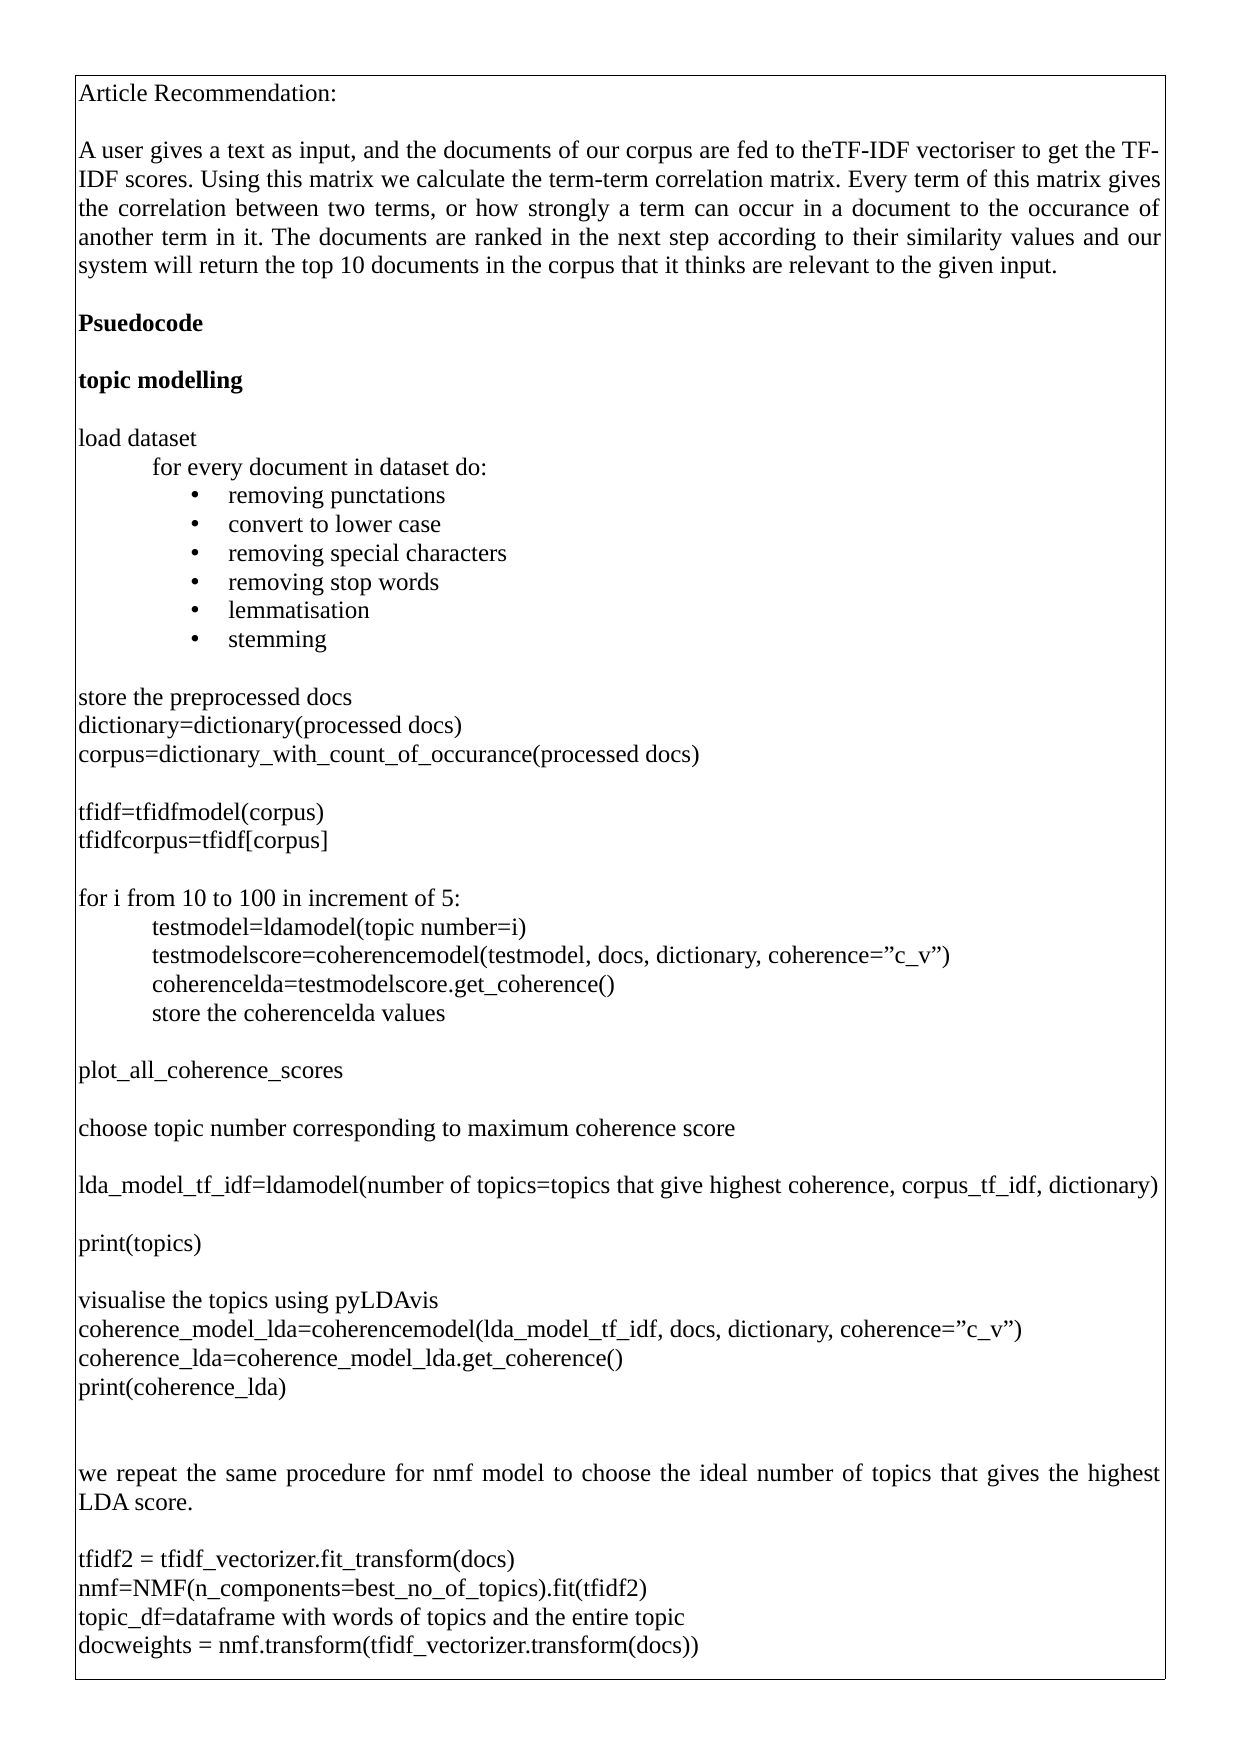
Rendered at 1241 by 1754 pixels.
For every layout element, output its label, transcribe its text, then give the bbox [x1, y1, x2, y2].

text testmodel=ldamodel(topic number=i) [78, 912, 1162, 941]
text corpus=dictionary_with_count_of_occurance(processed docs) [78, 739, 1162, 768]
text tfidf2 = tfidf_vectorizer.fit_transform(docs) [78, 1544, 1162, 1573]
list lemmatisation [191, 596, 1162, 624]
text load dataset [78, 423, 1162, 452]
text coherencelda=testmodelscore.get_coherence() [78, 969, 1162, 998]
text print(topics) [78, 1228, 1162, 1257]
text nmf=NMF(n_components=best_no_of_topics).fit(tfidf2) [78, 1573, 1162, 1602]
text store the preprocessed docs [78, 682, 1162, 711]
text coherence_lda=coherence_model_lda.get_coherence() [78, 1343, 1162, 1372]
text topic_df=dataframe with words of topics and the entire topic [78, 1602, 1162, 1631]
text plot_all_coherence_scores [78, 1056, 1162, 1113]
text print(coherence_lda) [78, 1372, 1162, 1401]
text we repeat the same procedure for nmf model to choose the ideal number of topics that gives the highest LDA score. [78, 1458, 1162, 1516]
list removing punctations [191, 481, 1162, 509]
list removing special characters [191, 538, 1162, 567]
text visualise the topics using pyLDAvis [78, 1286, 1162, 1314]
text Psuedocode [78, 308, 1162, 337]
text Article Recommendation: [78, 78, 1162, 107]
text tfidf=tfidfmodel(corpus) [78, 797, 1162, 826]
list stemming [191, 624, 1162, 653]
text topic modelling [78, 366, 1162, 394]
text testmodelscore=coherencemodel(testmodel, docs, dictionary, coherence=”c_v”) [78, 941, 1162, 969]
text for i from 10 to 100 in increment of 5: [78, 883, 1162, 912]
text docweights = nmf.transform(tfidf_vectorizer.transform(docs)) [78, 1631, 1162, 1659]
list convert to lower case [191, 509, 1162, 538]
text A user gives a text as input, and the documents of our corpus are fed to theTF-IDF vectoriser to get the TF-IDF scores. Using this matrix we calculate the term-term correlation matrix. Every term of this matrix gives the correlation between two terms, or how strongly a term can occur in a document to the occurance of another term in it. The documents are ranked in the next step according to their similarity values and our system will return the top 10 documents in the corpus that it thinks are relevant to the given input. [78, 136, 1162, 279]
text coherence_model_lda=coherencemodel(lda_model_tf_idf, docs, dictionary, coherence=”c_v”) [78, 1314, 1162, 1343]
text tfidfcorpus=tfidf[corpus] [78, 826, 1162, 854]
text lda_model_tf_idf=ldamodel(number of topics=topics that give highest coherence, corpus_tf_idf, dictionary) [78, 1171, 1162, 1199]
text store the coherencelda values [78, 998, 1162, 1027]
list removing stop words [191, 567, 1162, 596]
text for every document in dataset do: [78, 452, 1162, 481]
text choose topic number corresponding to maximum coherence score [78, 1113, 1162, 1142]
text dictionary=dictionary(processed docs) [78, 711, 1162, 739]
